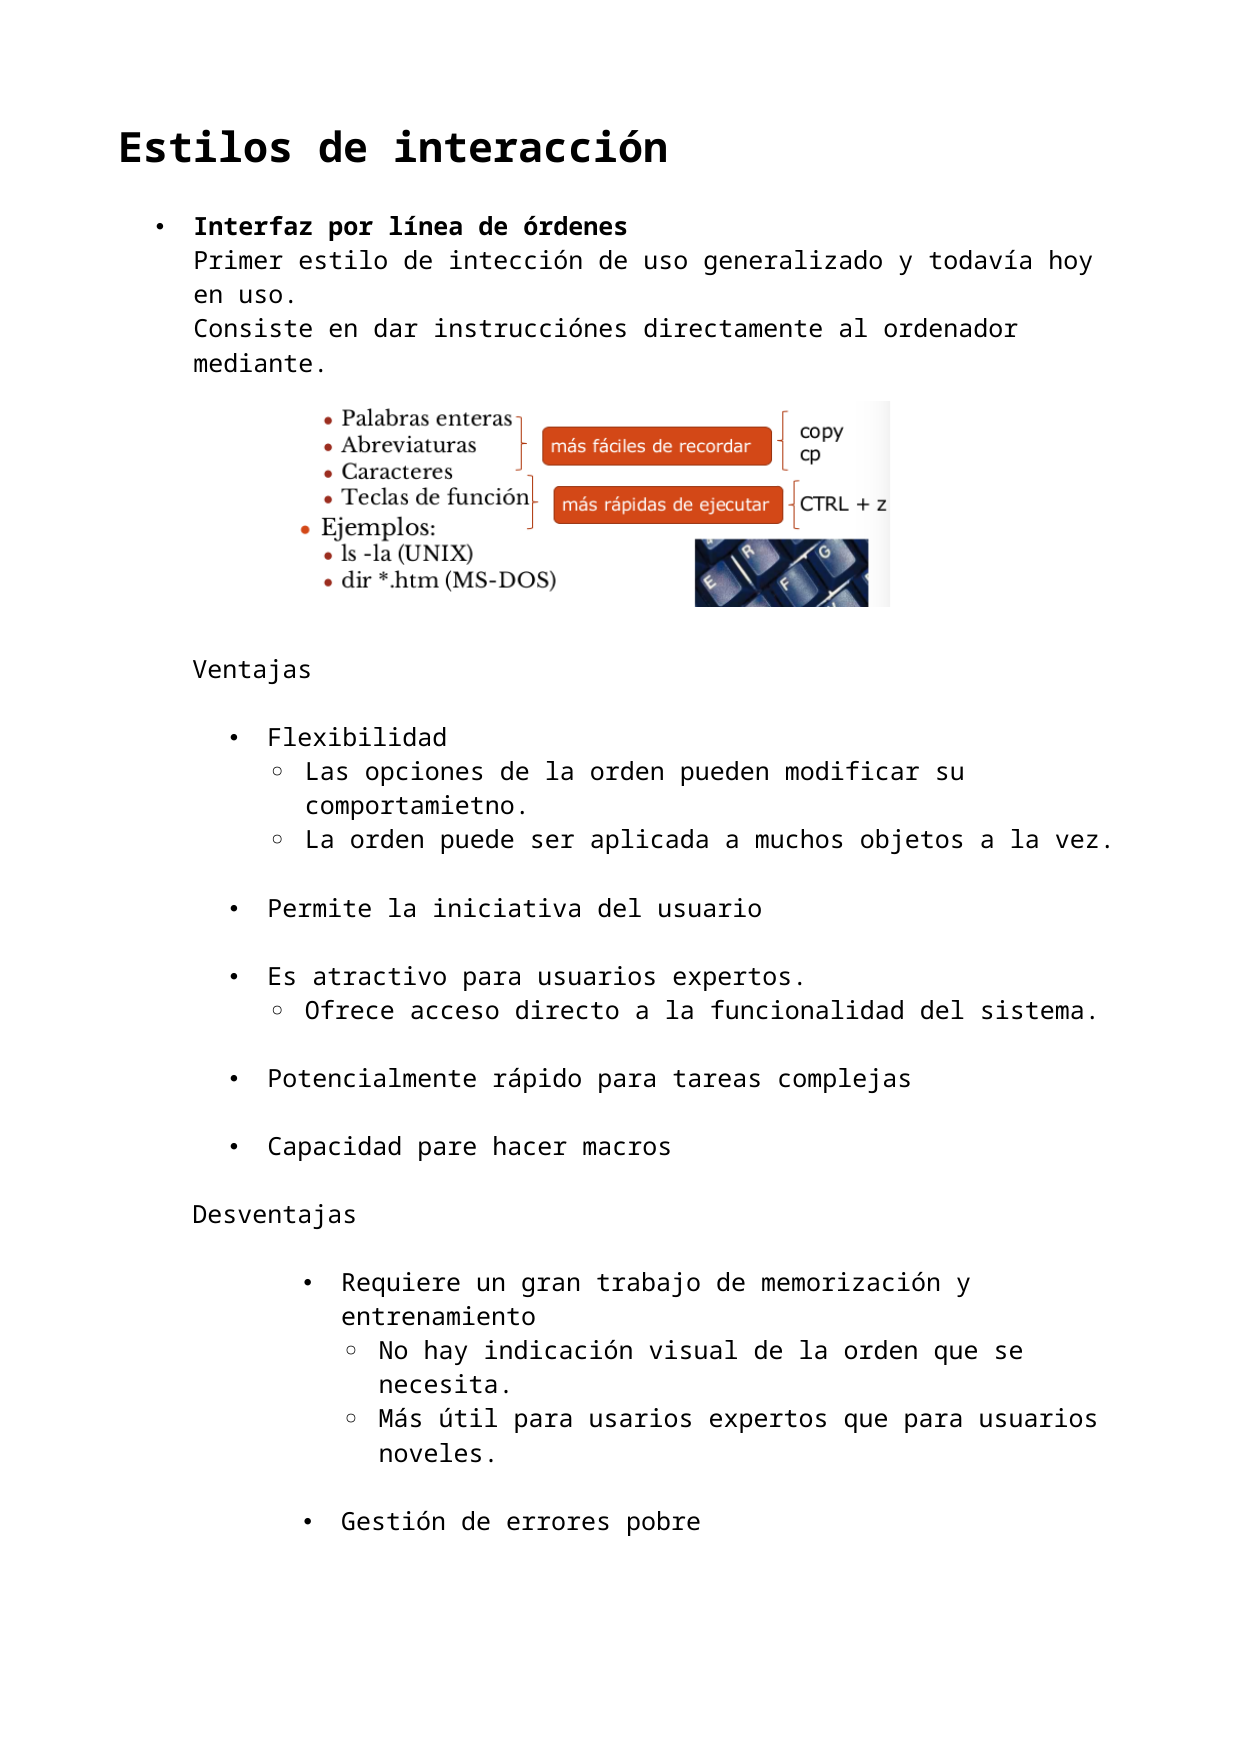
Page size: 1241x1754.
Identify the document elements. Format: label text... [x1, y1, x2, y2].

list Consiste en dar instrucciónes directamente al ordenador mediante. [156, 311, 1122, 379]
list Las opciones de la orden pueden modificar su comportamietno. [267, 754, 1122, 822]
text Estilos de interacción [118, 118, 1122, 175]
list Potencialmente rápido para tareas complejas [229, 1061, 1122, 1094]
list Interfaz por línea de órdenes [156, 209, 1122, 243]
list Más útil para usarios expertos que para usuarios noveles. [341, 1401, 1122, 1469]
text Desventajas [118, 1197, 1122, 1231]
list La orden puede ser aplicada a muchos objetos a la vez. [267, 822, 1122, 856]
list Capacidad pare hacer macros [229, 1129, 1122, 1163]
list Gestión de errores pobre [303, 1503, 1122, 1537]
text Ventajas [118, 652, 1122, 686]
picture [288, 401, 891, 607]
list Flexibilidad [229, 720, 1122, 754]
list Requiere un gran trabajo de memorización y entrenamiento [303, 1265, 1122, 1333]
list Permite la iniciativa del usuario [229, 890, 1122, 924]
list Es atractivo para usuarios expertos. [229, 958, 1122, 992]
list Primer estilo de intección de uso generalizado y todavía hoy en uso. [156, 243, 1122, 311]
list No hay indicación visual de la orden que se necesita. [341, 1333, 1122, 1401]
list Ofrece acceso directo a la funcionalidad del sistema. [267, 992, 1122, 1026]
